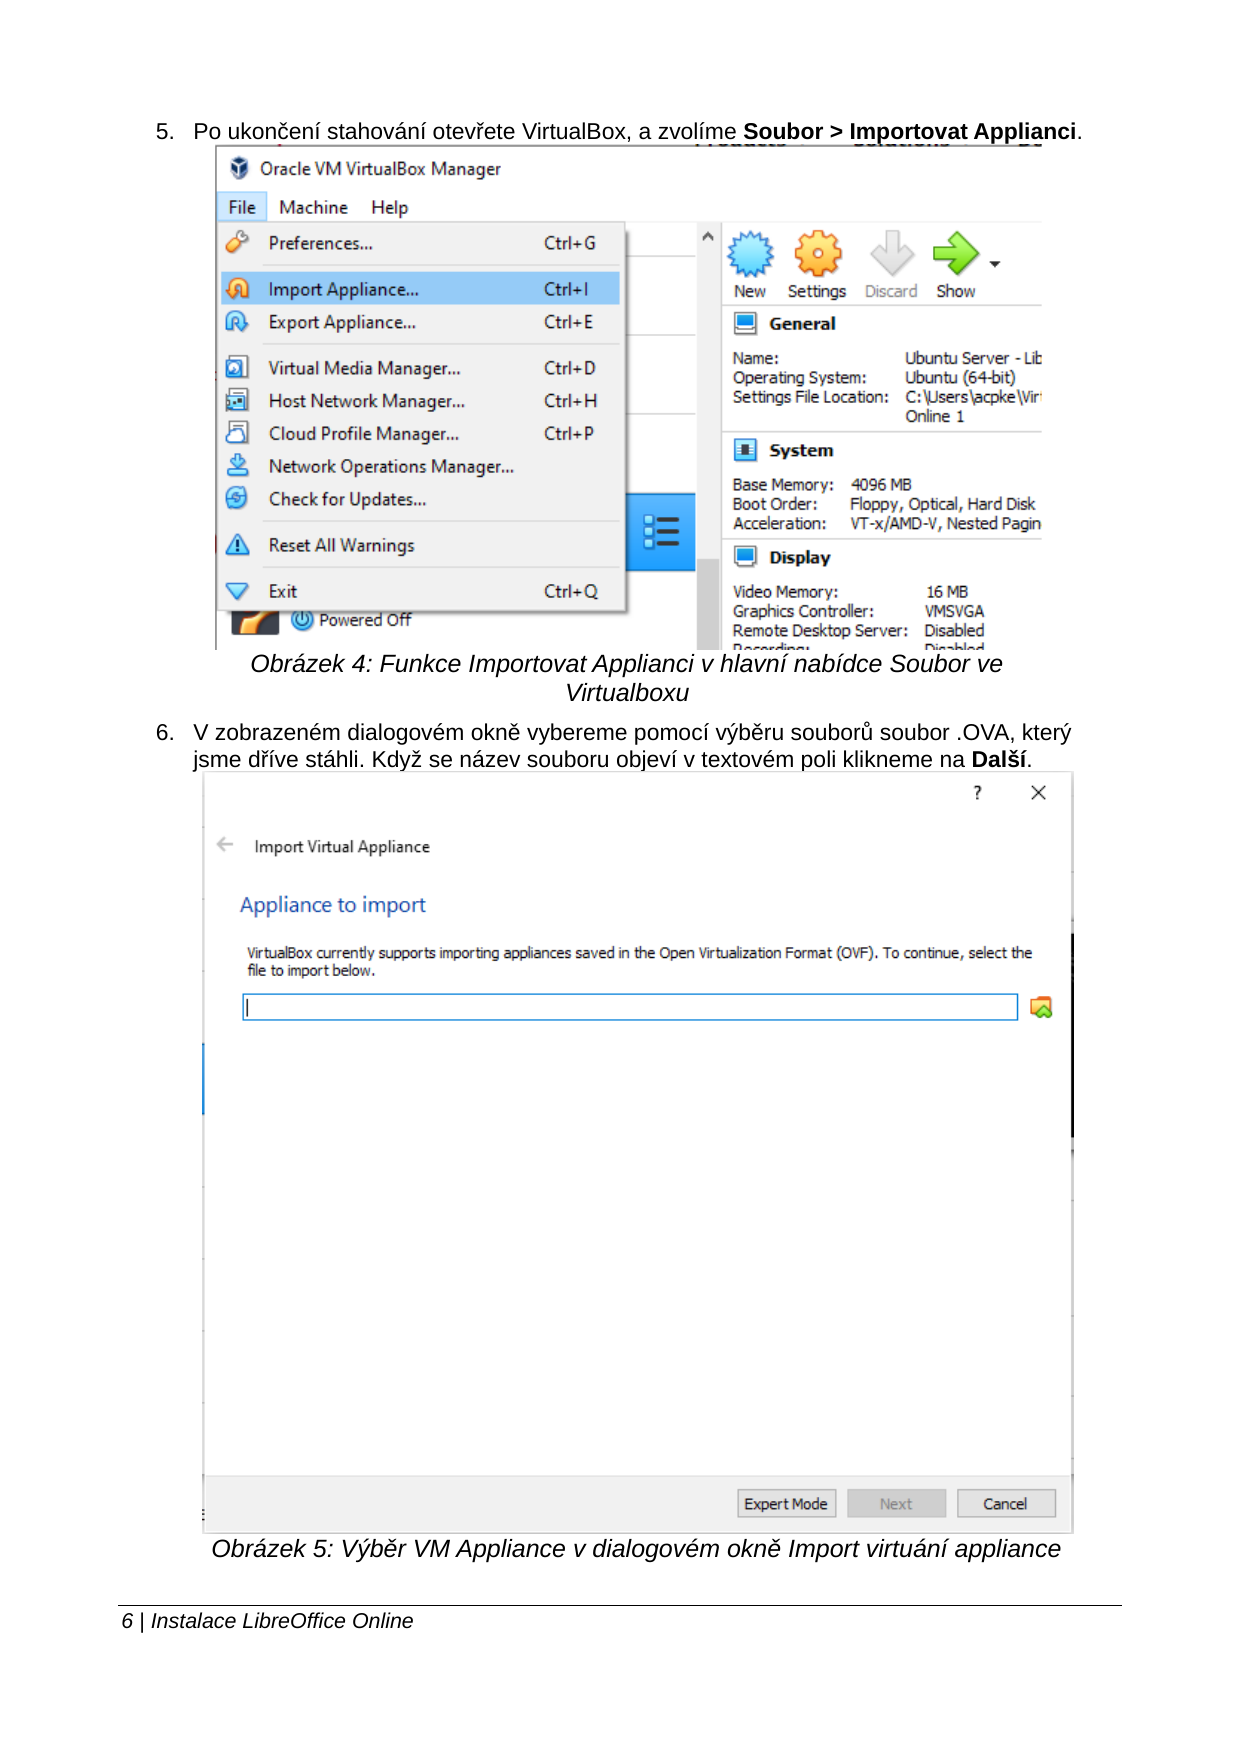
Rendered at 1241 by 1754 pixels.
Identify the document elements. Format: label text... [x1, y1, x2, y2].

picture [202, 771, 1074, 1534]
list Obrázek 4: Funkce Importovat Applianci v hlavní nabídce Soubor ve Virtualboxu [193, 144, 1063, 707]
list Obrázek 5: Výběr VM Appliance v dialogovém okně Import virtuání appliance [193, 772, 1083, 1562]
list Po ukončení stahování otevřete VirtualBox, a zvolíme Soubor > Importovat Applianci. [156, 118, 1122, 707]
picture [215, 144, 1042, 650]
list V zobrazeném dialogovém okně vybereme pomocí výběru souborů soubor .OVA, který jsme dříve stáhli. Když se název souboru objeví v textovém poli klikneme na Další. [156, 719, 1122, 1562]
